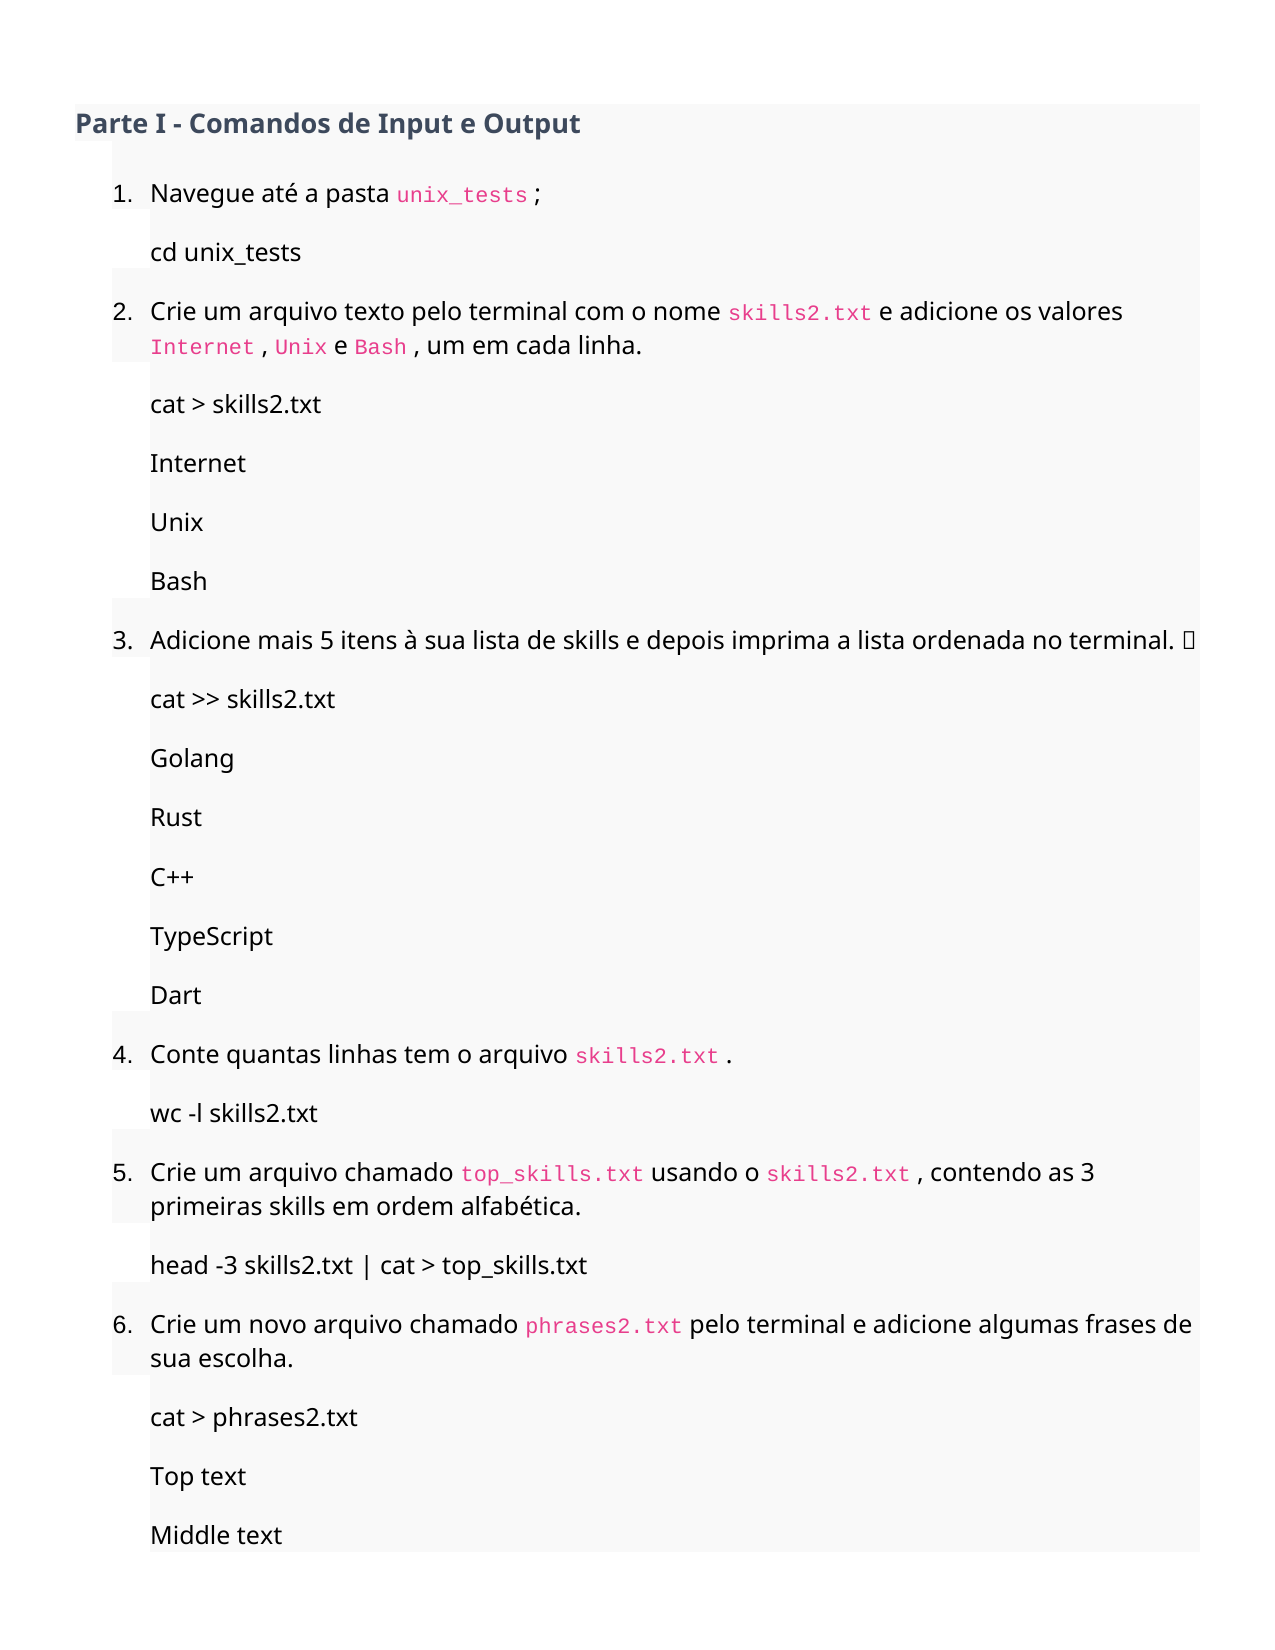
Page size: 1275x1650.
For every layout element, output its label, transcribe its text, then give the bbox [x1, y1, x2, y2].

text cat > phrases2.txt [150, 1400, 1200, 1434]
text head -3 skills2.txt | cat > top_skills.txt [150, 1248, 1200, 1282]
text Bash [150, 564, 1200, 598]
text cat >> skills2.txt [150, 682, 1200, 716]
list Conte quantas linhas tem o arquivo skills2.txt . [112, 1036, 1200, 1070]
list Crie um arquivo chamado top_skills.txt usando o skills2.txt , contendo as 3 primeiras skills em ordem alfabética. [112, 1154, 1200, 1223]
subtitle Parte I - Comandos de Input e Output [75, 104, 1200, 141]
list Adicione mais 5 itens à sua lista de skills e depois imprima a lista ordenada no terminal. 🤓 [112, 623, 1200, 657]
text wc -l skills2.txt [150, 1095, 1200, 1129]
list Crie um arquivo texto pelo terminal com o nome skills2.txt e adicione os valores Internet , Unix e Bash , um em cada linha. [112, 293, 1200, 362]
text C++ [150, 859, 1200, 893]
text Dart [150, 977, 1200, 1011]
list Crie um novo arquivo chamado phrases2.txt pelo terminal e adicione algumas frases de sua escolha. [112, 1307, 1200, 1375]
text Rust [150, 800, 1200, 834]
text cat > skills2.txt [150, 387, 1200, 421]
text cd unix_tests [150, 234, 1200, 268]
text Middle text [150, 1518, 1200, 1552]
text Internet [150, 446, 1200, 480]
text Unix [150, 505, 1200, 539]
text TypeScript [150, 918, 1200, 952]
text Top text [150, 1459, 1200, 1493]
text Golang [150, 741, 1200, 775]
list Navegue até a pasta unix_tests ; [112, 175, 1200, 209]
